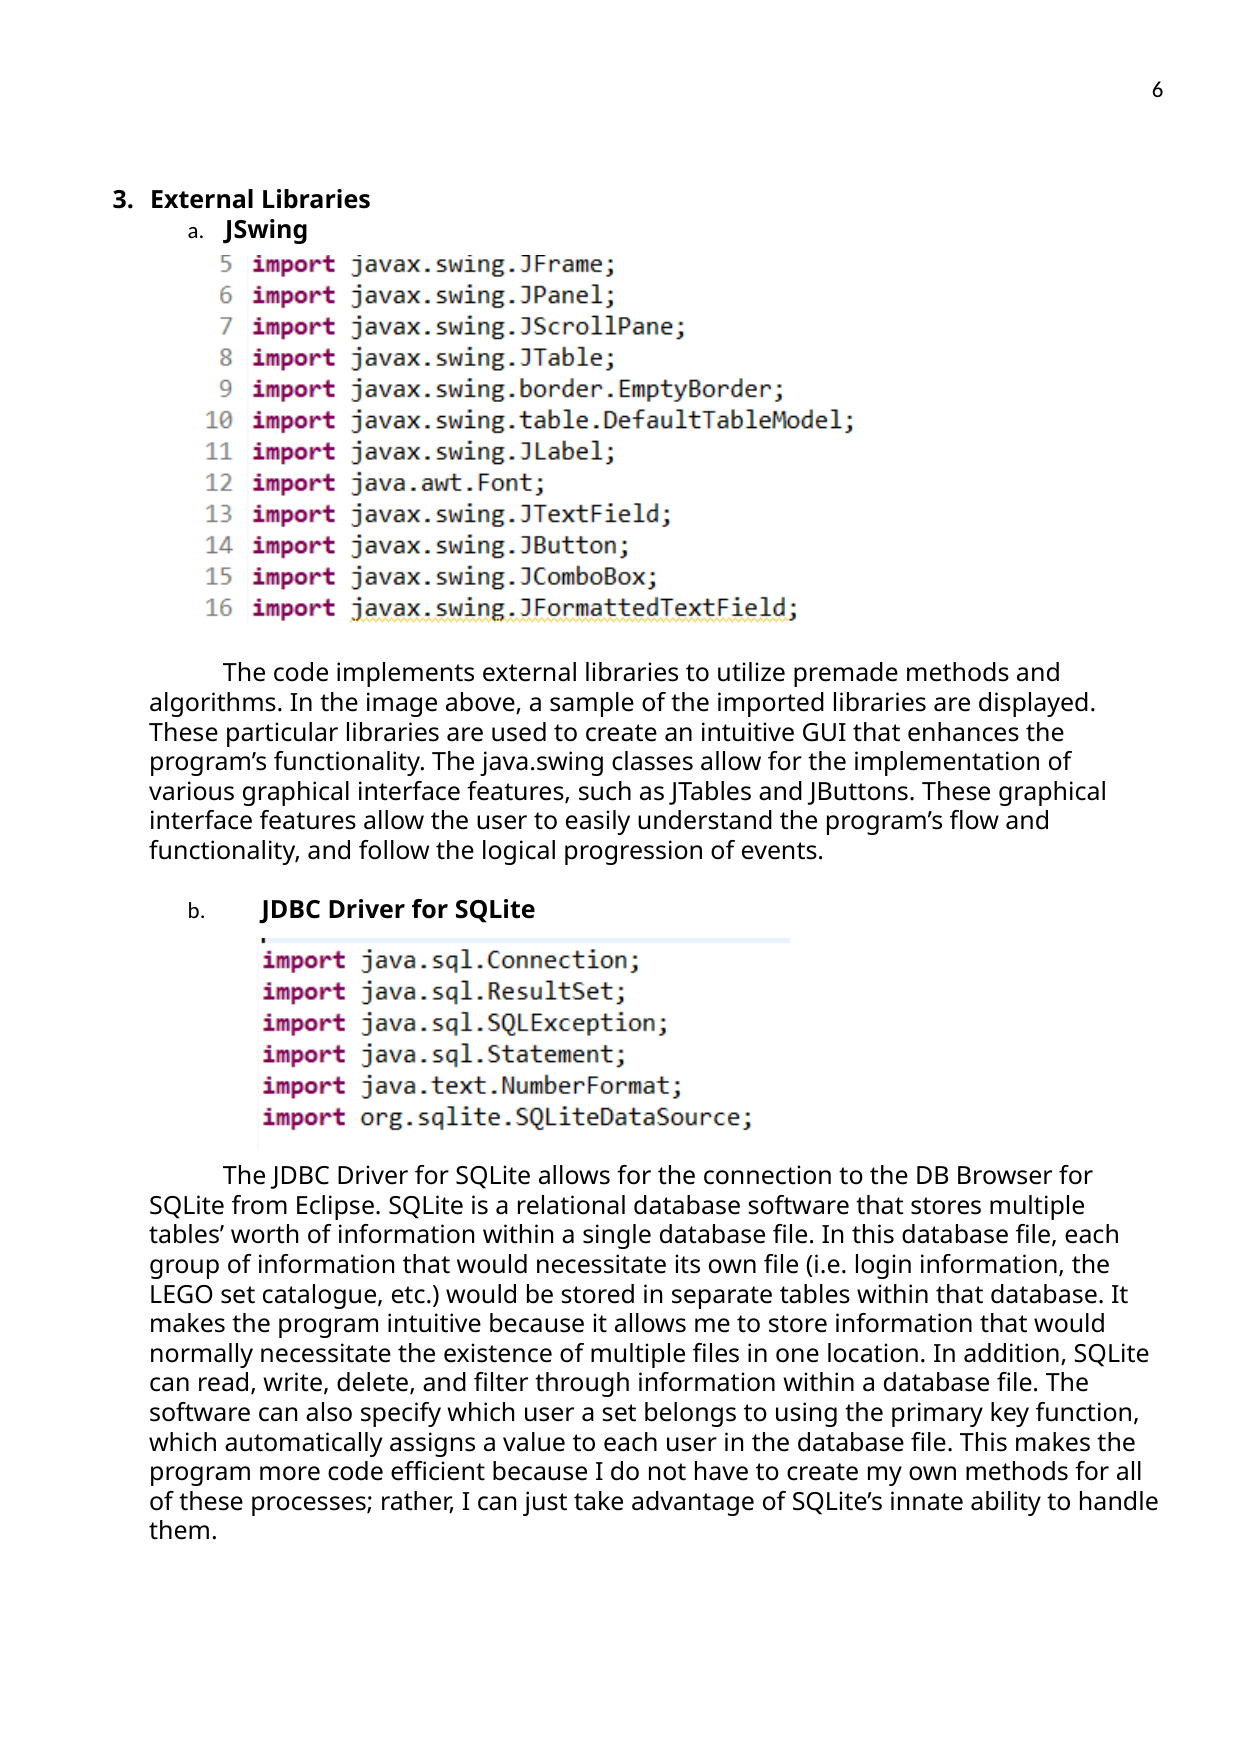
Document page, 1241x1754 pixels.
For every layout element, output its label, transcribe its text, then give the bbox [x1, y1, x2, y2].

list JSwing [187, 214, 1163, 244]
list JDBC Driver for SQLite [187, 895, 1163, 924]
text The JDBC Driver for SQLite allows for the connection to the DB Browser for SQLite from Eclipse. SQLite is a relational database software that stores multiple tables’ worth of information within a single database file. In this database file, each group of information that would necessitate its own file (i.e. login information, the LEGO set catalogue, etc.) would be stored in separate tables within that database. It makes the program intuitive because it allows me to store information that would normally necessitate the existence of multiple files in one location. In addition, SQLite can read, write, delete, and filter through information within a database file. The software can also specify which user a set belongs to using the primary key function, which automatically assigns a value to each user in the database file. This makes the program more code efficient because I do not have to create my own methods for all of these processes; rather, I can just take advantage of SQLite’s innate ability to handle them. [149, 1161, 1163, 1546]
text The code implements external libraries to utilize premade methods and algorithms. In the image above, a sample of the imported libraries are displayed. These particular libraries are used to create an intuitive GUI that enhances the program’s functionality. The java.swing classes allow for the implementation of various graphical interface features, such as JTables and JButtons. These graphical interface features allow the user to easily understand the program’s flow and functionality, and follow the logical progression of events. [149, 658, 1163, 865]
list External Libraries [112, 185, 1163, 214]
